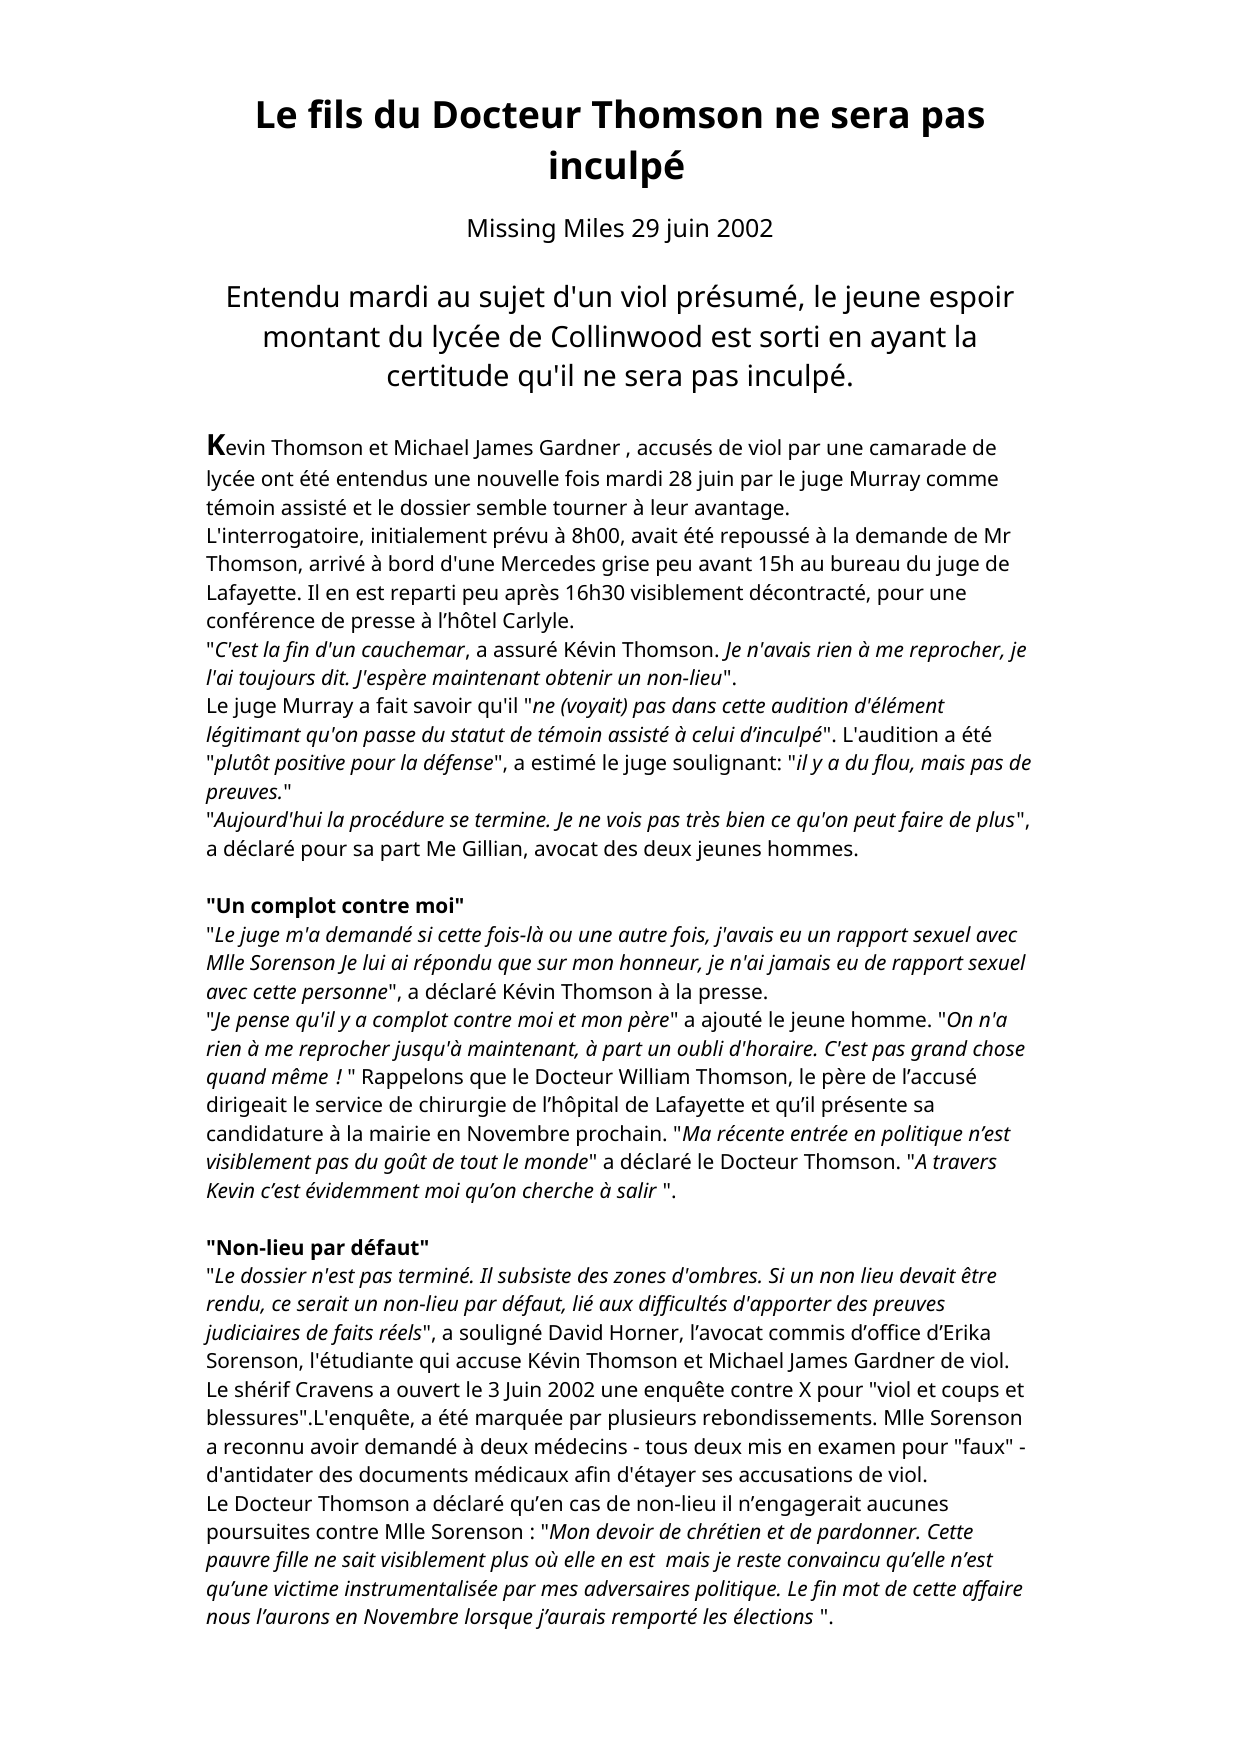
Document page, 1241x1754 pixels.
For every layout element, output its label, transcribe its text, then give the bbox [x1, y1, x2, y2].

text "Un complot contre moi" "Le juge m'a demandé si cette fois-là ou une autre fois, j'avais eu un rapport sexuel avec Mlle Sorenson Je lui ai répondu que sur mon honneur, je n'ai jamais eu de rapport sexuel avec cette personne", a déclaré Kévin Thomson à la presse. "Je pense qu'il y a complot contre moi et mon père" a ajouté le jeune homme. "On n'a rien à me reprocher jusqu'à maintenant, à part un oubli d'horaire. C'est pas grand chose quand même ! " Rappelons que le Docteur William Thomson, le père de l’accusé dirigeait le service de chirurgie de l’hôpital de Lafayette et qu’il présente sa candidature à la mairie en Novembre prochain. "Ma récente entrée en politique n’est visiblement pas du goût de tout le monde" a déclaré le Docteur Thomson. "A travers Kevin c’est évidemment moi qu’on cherche à salir ". "Non-lieu par défaut" "Le dossier n'est pas terminé. Il subsiste des zones d'ombres. Si un non lieu devait être rendu, ce serait un non-lieu par défaut, lié aux difficultés d'apporter des preuves judiciaires de faits réels", a souligné David Horner, l’avocat commis d’office d’Erika Sorenson, l'étudiante qui accuse Kévin Thomson et Michael James Gardner de viol. Le shérif Cravens a ouvert le 3 Juin 2002 une enquête contre X pour "viol et coups et blessures".L'enquête, a été marquée par plusieurs rebondissements. Mlle Sorenson a reconnu avoir demandé à deux médecins - tous deux mis en examen pour "faux" - d'antidater des documents médicaux afin d'étayer ses accusations de viol. Le Docteur Thomson a déclaré qu’en cas de non-lieu il n’engagerait aucunes poursuites contre Mlle Sorenson : "Mon devoir de chrétien et de pardonner. Cette pauvre fille ne sait visiblement plus où elle en est mais je reste convaincu qu’elle n’est qu’une victime instrumentalisée par mes adversaires politique. Le fin mot de cette affaire nous l’aurons en Novembre lorsque j’aurais remporté les élections ". [206, 891, 1034, 1631]
text Kevin Thomson et Michael James Gardner , accusés de viol par une camarade de lycée ont été entendus une nouvelle fois mardi 28 juin par le juge Murray comme témoin assisté et le dossier semble tourner à leur avantage. L'interrogatoire, initialement prévu à 8h00, avait été repoussé à la demande de Mr Thomson, arrivé à bord d'une Mercedes grise peu avant 15h au bureau du juge de Lafayette. Il en est reparti peu après 16h30 visiblement décontracté, pour une conférence de presse à l’hôtel Carlyle. "C'est la fin d'un cauchemar, a assuré Kévin Thomson. Je n'avais rien à me reprocher, je l'ai toujours dit. J'espère maintenant obtenir un non-lieu". Le juge Murray a fait savoir qu'il "ne (voyait) pas dans cette audition d'élément légitimant qu'on passe du statut de témoin assisté à celui d’inculpé". L'audition a été "plutôt positive pour la défense", a estimé le juge soulignant: "il y a du flou, mais pas de preuves." "Aujourd'hui la procédure se termine. Je ne vois pas très bien ce qu'on peut faire de plus", a déclaré pour sa part Me Gillian, avocat des deux jeunes hommes. [206, 424, 1034, 862]
text Le fils du Docteur Thomson ne sera pas inculpé Missing Miles 29 juin 2002 Entendu mardi au sujet d'un viol présumé, le jeune espoir montant du lycée de Collinwood est sorti en ayant la certitude qu'il ne sera pas inculpé. [206, 88, 1034, 395]
picture [618, 254, 622, 268]
